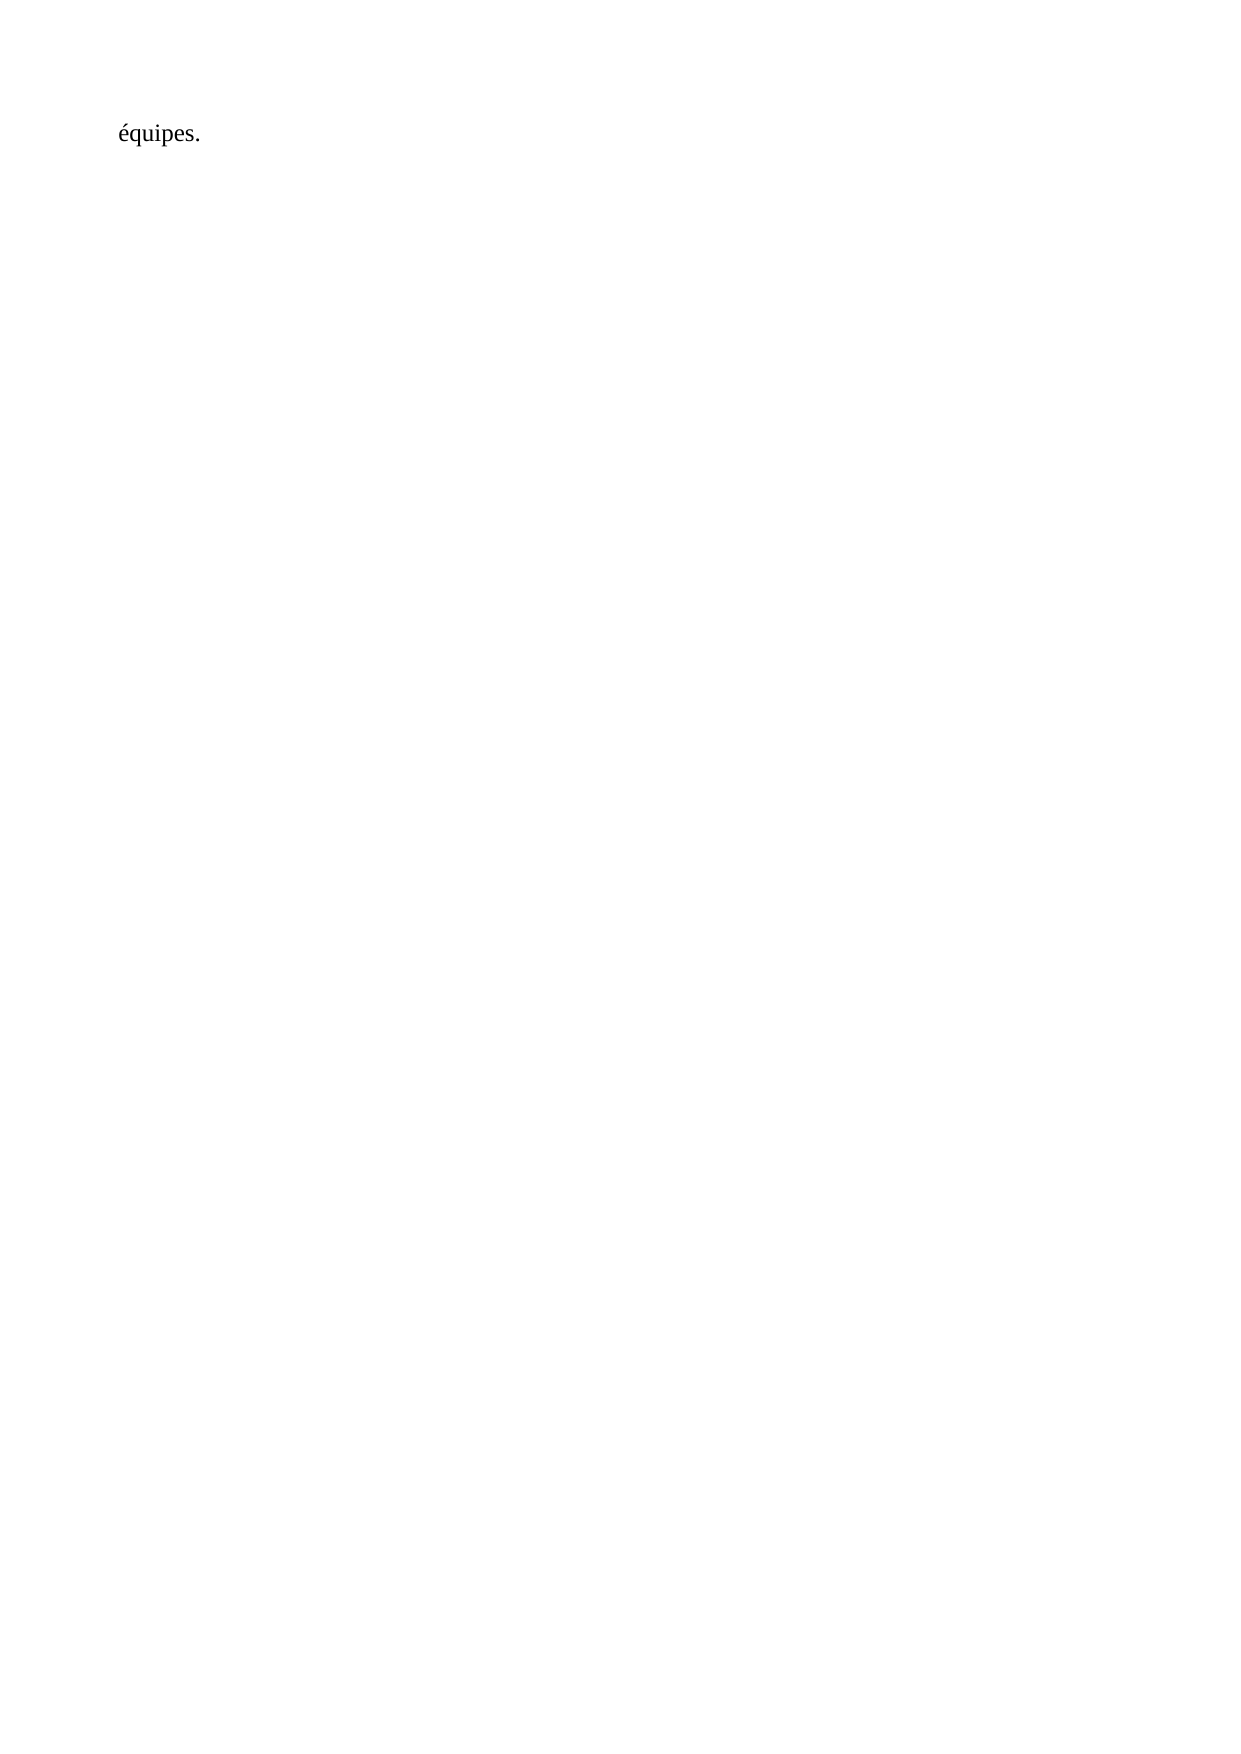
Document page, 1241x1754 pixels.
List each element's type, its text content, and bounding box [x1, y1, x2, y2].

text équipes. [118, 118, 1122, 147]
